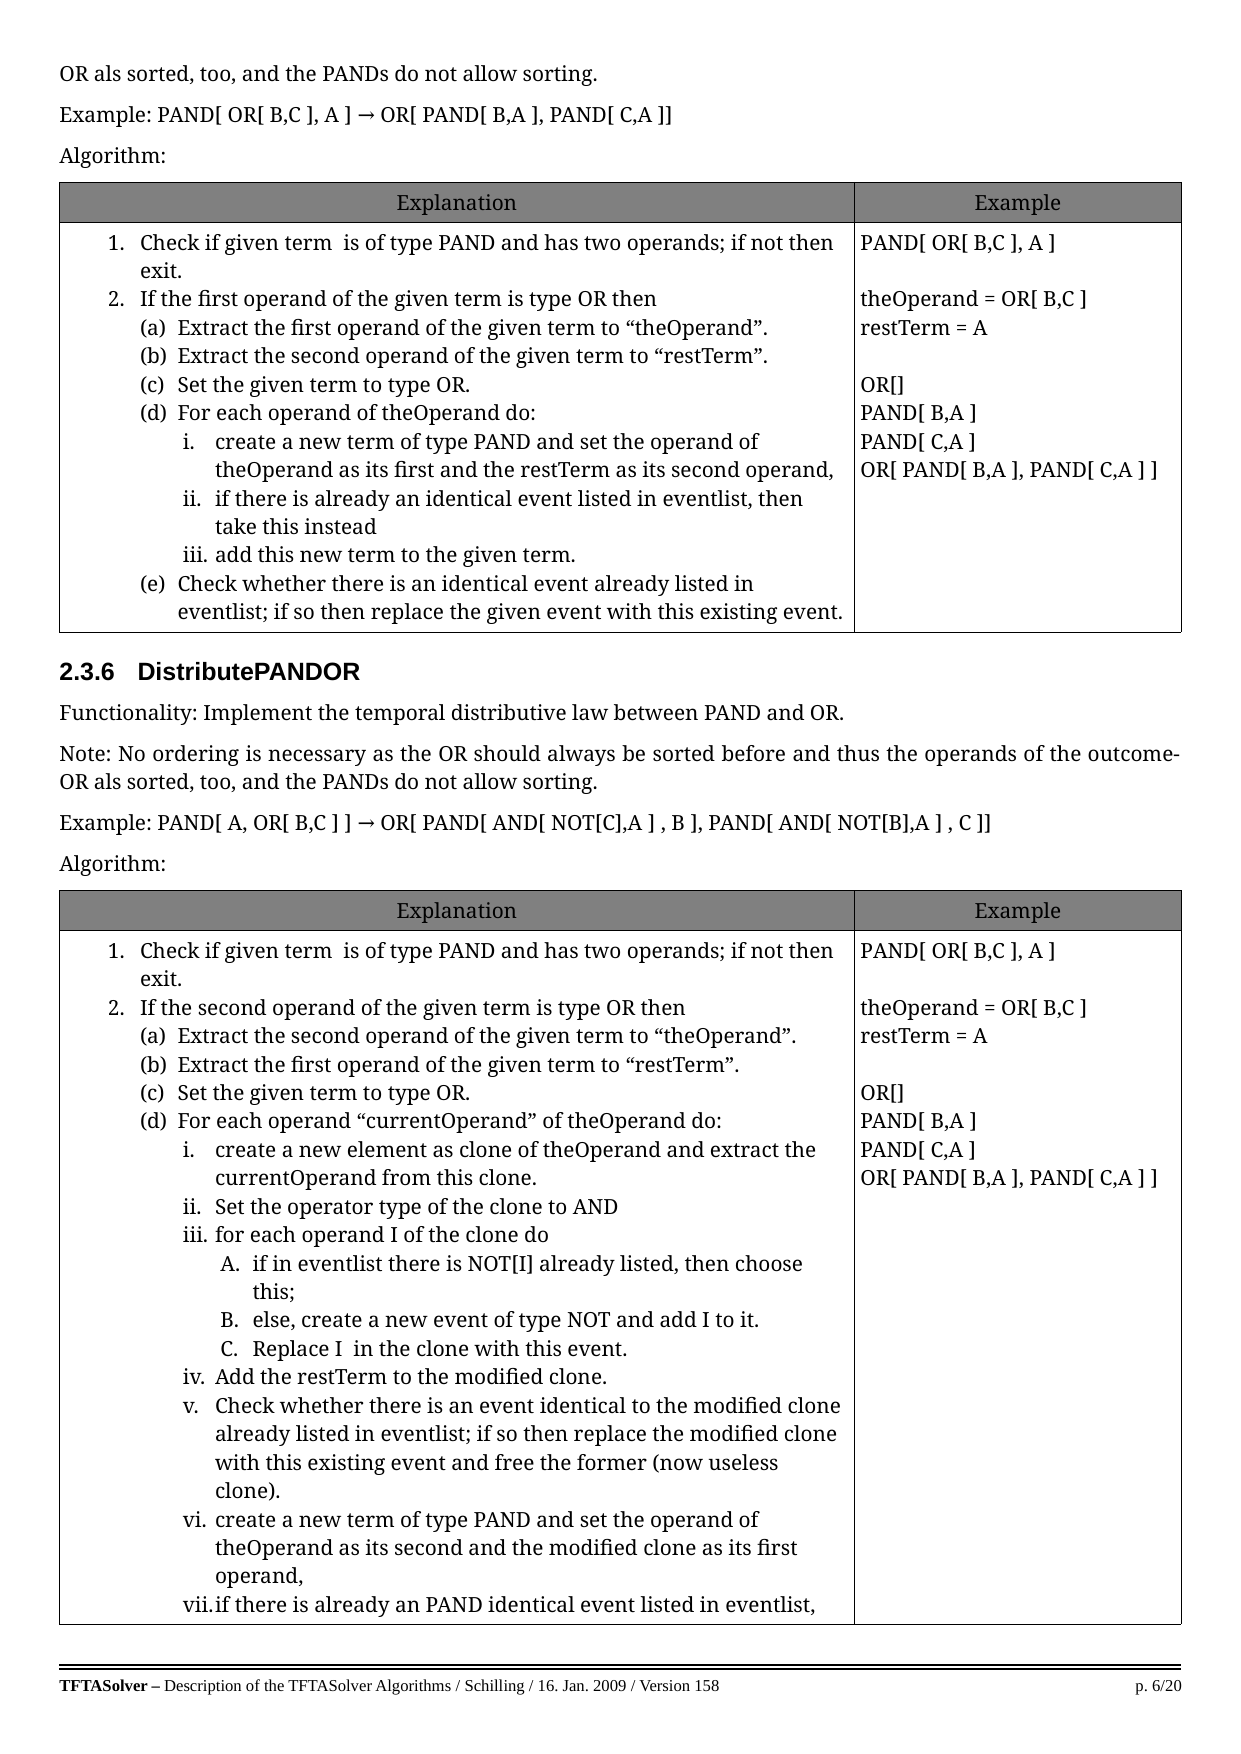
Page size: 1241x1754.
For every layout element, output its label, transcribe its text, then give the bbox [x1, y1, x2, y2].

text Example: PAND[ A, OR[ B,C ] ] → OR[ PAND[ AND[ NOT[C],A ] , B ], PAND[ AND[ NOT[B],A ] , C ]] [59, 808, 1181, 837]
table_cell Check if given term is of type PAND and has two operands; if not then exit. If the second operand of the given term is type OR then Extract the second operand of the given term to “theOperand”. Extract the first operand of the given term to “restTerm”. Set the given term to type OR. For each operand “currentOperand” of theOperand do: create a new element as clone of theOperand and extract the currentOperand from this clone. Set the operator type of the clone to AND for each operand I of the clone do if in eventlist there is NOT[I] already listed, then choose this; else, create a new event of type NOT and add I to it. Replace I in the clone with this event. Add the restTerm to the modified clone. Check whether there is an event identical to the modified clone already listed in eventlist; if so then replace the modified clone with this existing event and free the former (now useless clone). create a new term of type PAND and set the operand of theOperand as its second and the modified clone as its first operand, if there is already an PAND identical event listed in eventlist, then take this instead. Check whether there is an identical OR event already listed in eventlist; if so then replace the given event with this existing event. [60, 931, 854, 1624]
table_header Example [855, 891, 1181, 930]
text Algorithm: [59, 849, 1181, 878]
table_cell PAND[ OR[ B,C ], A ] theOperand = OR[ B,C ] restTerm = A OR[] PAND[ B,A ] PAND[ C,A ] OR[ PAND[ B,A ], PAND[ C,A ] ] [855, 223, 1181, 632]
text OR als sorted, too, and the PANDs do not allow sorting. [59, 59, 1181, 87]
table_cell PAND[ OR[ B,C ], A ] theOperand = OR[ B,C ] restTerm = A OR[] PAND[ B,A ] PAND[ C,A ] OR[ PAND[ B,A ], PAND[ C,A ] ] [855, 931, 1181, 1624]
text Functionality: Implement the temporal distributive law between PAND and OR. [59, 698, 1181, 726]
text Algorithm: [59, 141, 1181, 169]
table_header Explanation [60, 183, 854, 222]
text Note: No ordering is necessary as the OR should always be sorted before and thus the operands of the outcome-OR als sorted, too, and the PANDs do not allow sorting. [59, 739, 1181, 796]
text Example: PAND[ OR[ B,C ], A ] → OR[ PAND[ B,A ], PAND[ C,A ]] [59, 100, 1181, 128]
table_cell Check if given term is of type PAND and has two operands; if not then exit. If the first operand of the given term is type OR then Extract the first operand of the given term to “theOperand”. Extract the second operand of the given term to “restTerm”. Set the given term to type OR. For each operand of theOperand do: create a new term of type PAND and set the operand of theOperand as its first and the restTerm as its second operand, if there is already an identical event listed in eventlist, then take this instead add this new term to the given term. Check whether there is an identical event already listed in eventlist; if so then replace the given event with this existing event. [60, 223, 854, 632]
table_header Example [855, 183, 1181, 222]
subtitle DistributePANDOR [59, 657, 1181, 685]
table_header Explanation [60, 891, 854, 930]
